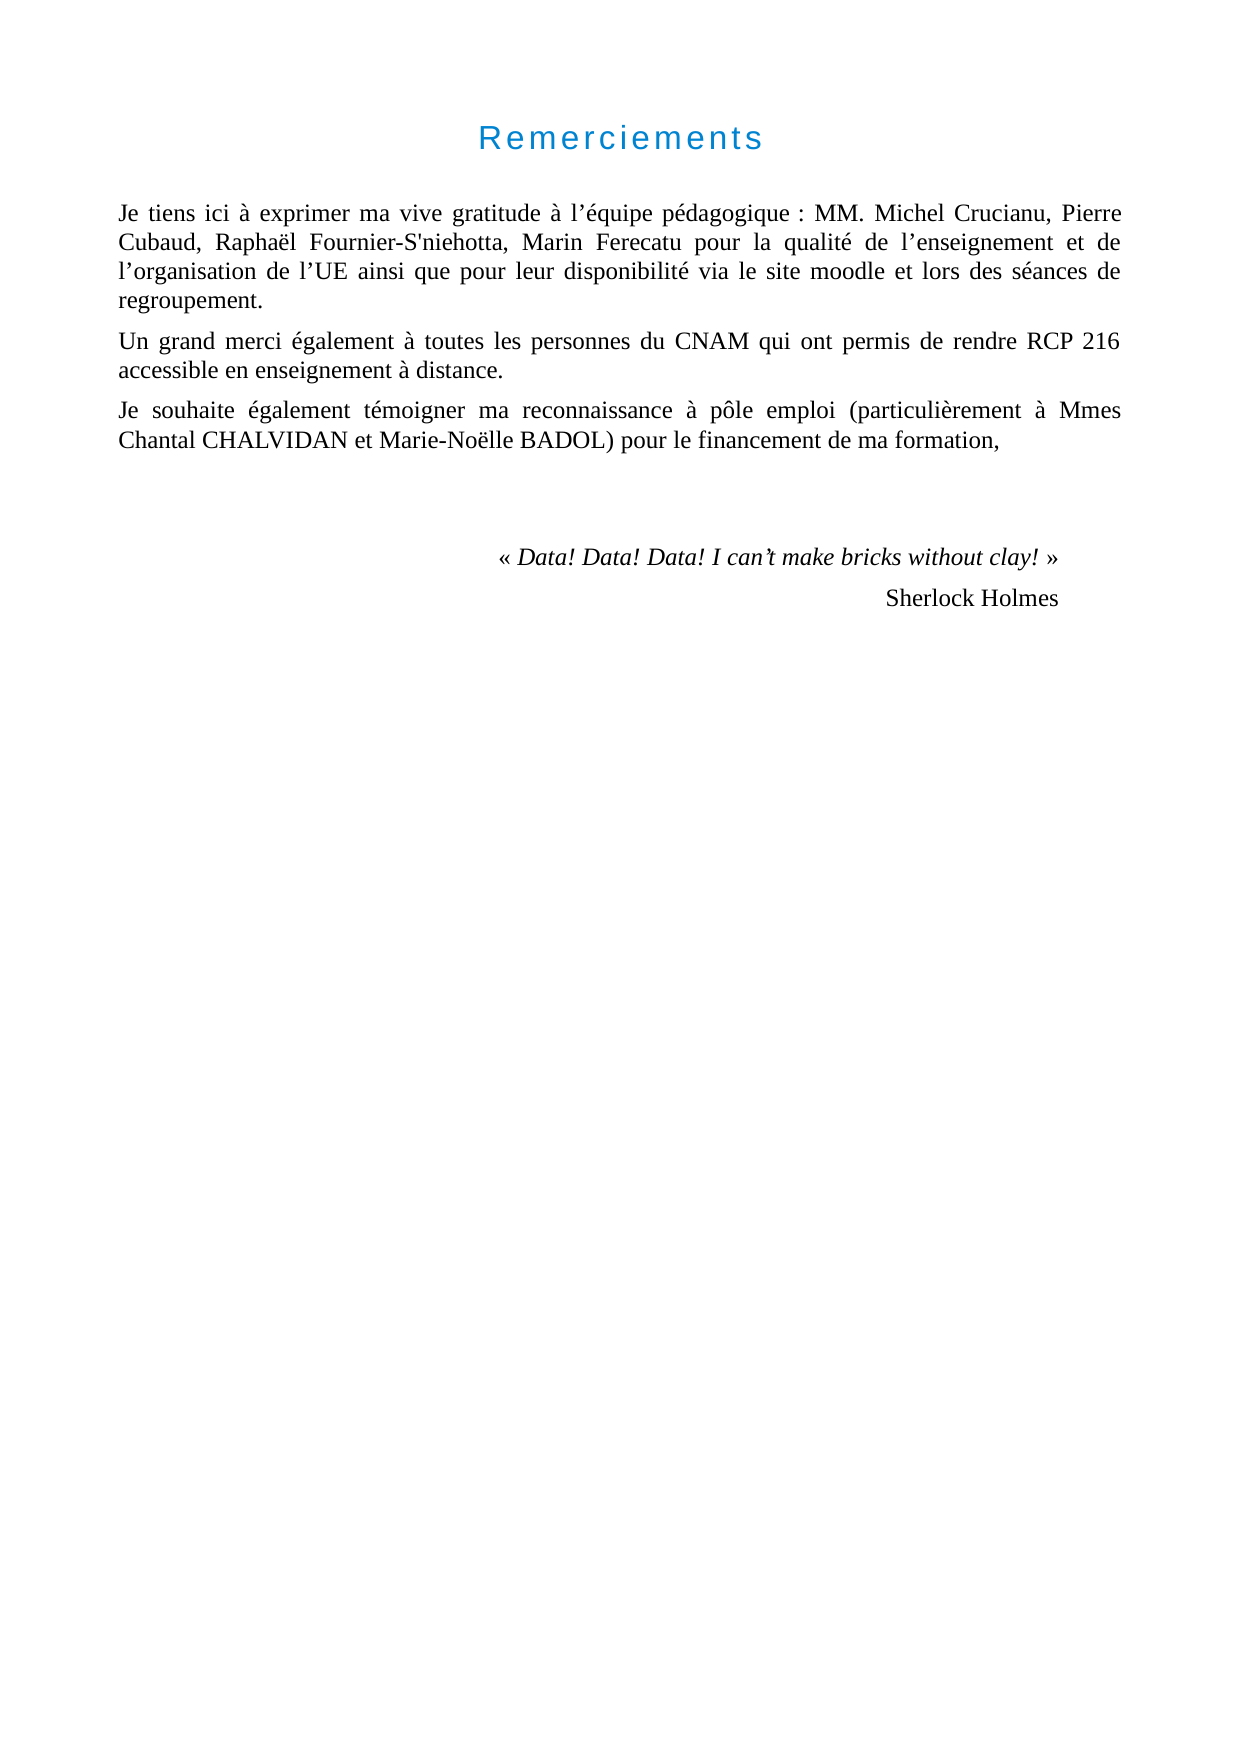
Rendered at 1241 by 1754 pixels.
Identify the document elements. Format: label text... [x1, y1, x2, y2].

text Un grand merci également à toutes les personnes du CNAM qui ont permis de rendre RCP 216 accessible en enseignement à distance. [118, 326, 1122, 384]
text Je souhaite également témoigner ma reconnaissance à pôle emploi (particulièrement à Mmes Chantal CHALVIDAN et Marie-Noëlle BADOL) pour le financement de ma formation, [118, 395, 1122, 453]
text Je tiens ici à exprimer ma vive gratitude à l’équipe pédagogique : MM. Michel Crucianu, Pierre Cubaud, Raphaël Fournier-S'niehotta, Marin Ferecatu pour la qualité de l’enseignement et de l’organisation de l’UE ainsi que pour leur disponibilité via le site moodle et lors des séances de regroupement. [118, 197, 1122, 314]
text « Data! Data! Data! I can’t make bricks without clay! » [118, 542, 1058, 571]
text Sherlock Holmes [118, 583, 1058, 612]
subtitle Remerciements [118, 118, 1122, 157]
